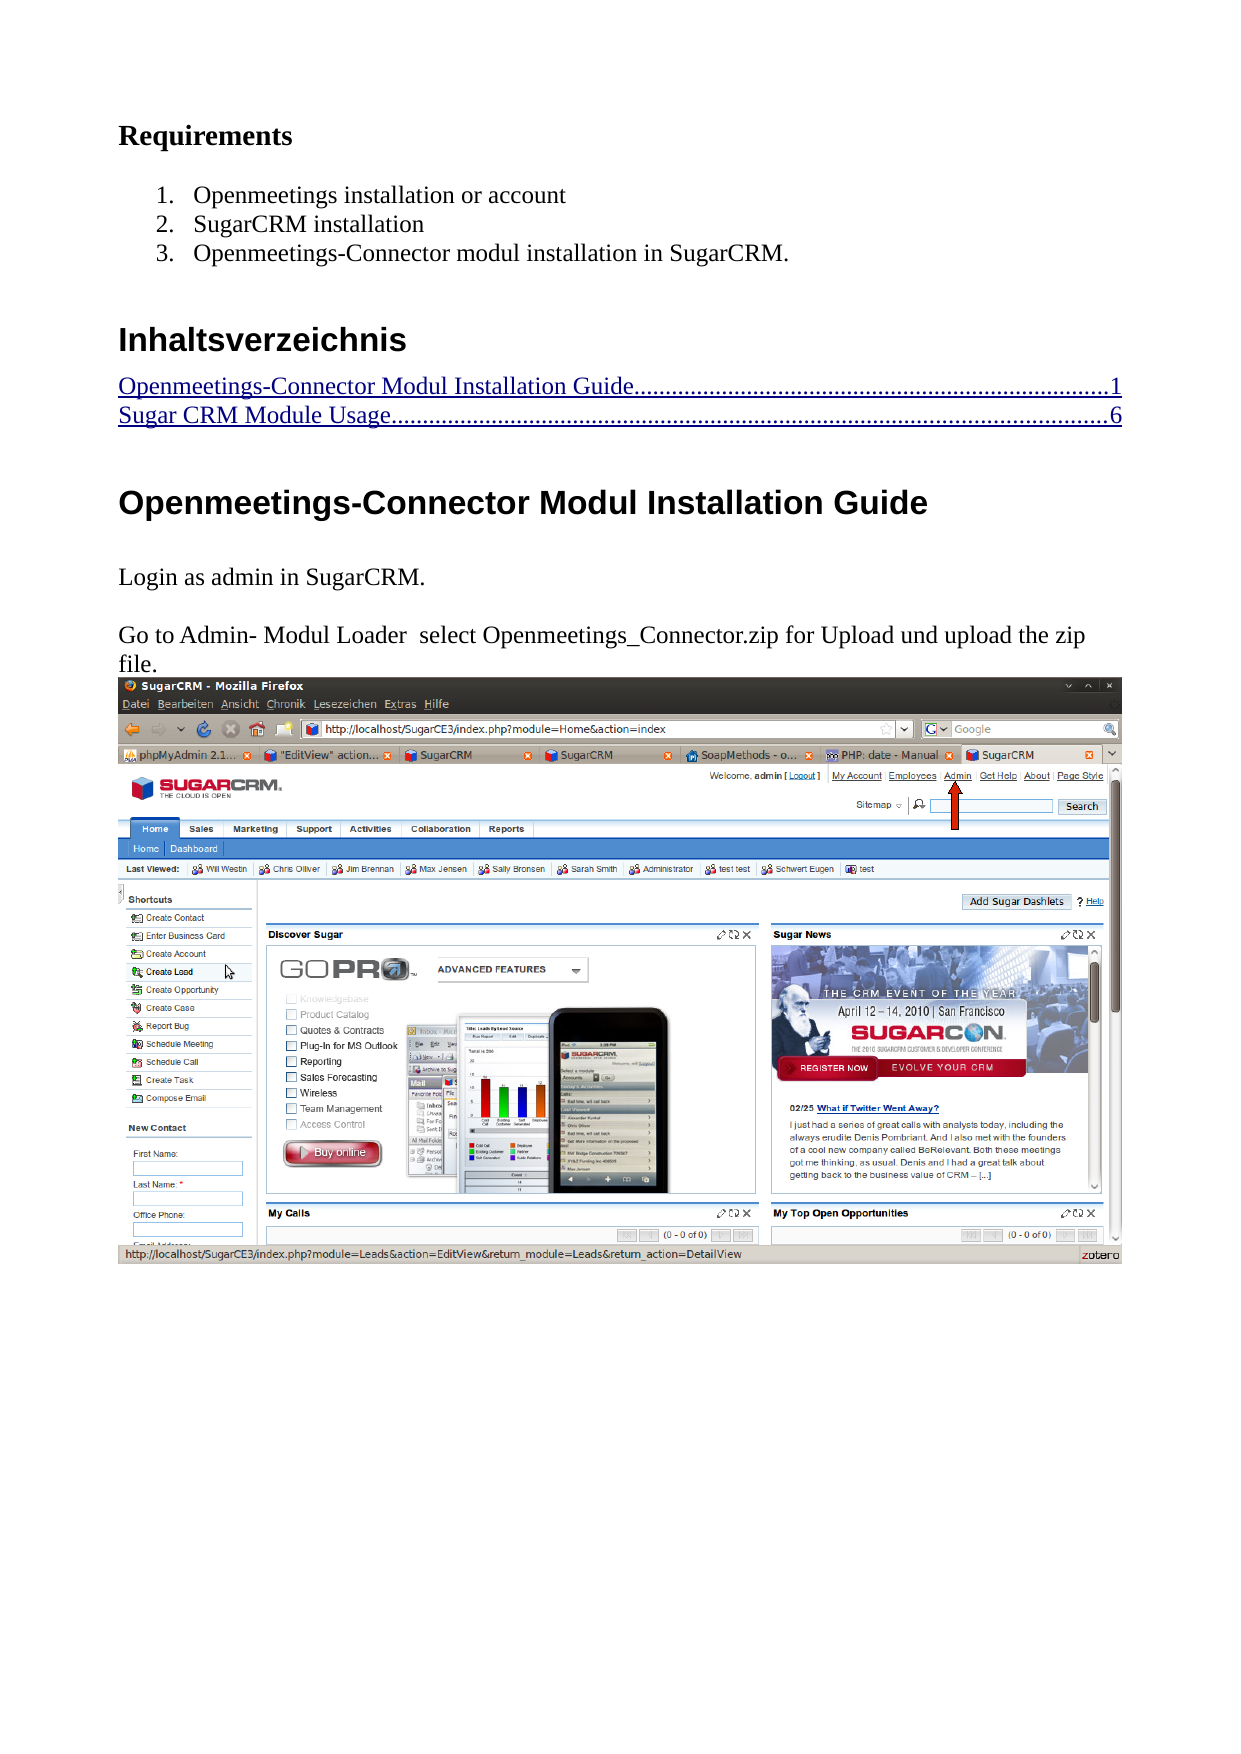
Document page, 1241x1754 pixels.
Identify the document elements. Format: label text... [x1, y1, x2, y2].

list Openmeetings-Connector modul installation in SugarCRM. [156, 238, 1122, 267]
text Openmeetings-Connector Modul Installation Guide 1 [118, 371, 1122, 396]
picture [118, 677, 1122, 1264]
subtitle Inhaltsverzeichnis [118, 320, 1122, 359]
list Openmeetings installation or account [156, 180, 1122, 209]
text Requirements [118, 118, 1122, 152]
subtitle Openmeetings-Connector Modul Installation Guide [118, 483, 1122, 521]
text Login as admin in SugarCRM. [118, 562, 1122, 591]
text Sugar CRM Module Usage 6 [118, 400, 1122, 425]
list SugarCRM installation [156, 209, 1122, 238]
text Go to Admin- Modul Loader select Openmeetings_Connector.zip for Upload und upload the zip file. [118, 620, 1122, 677]
